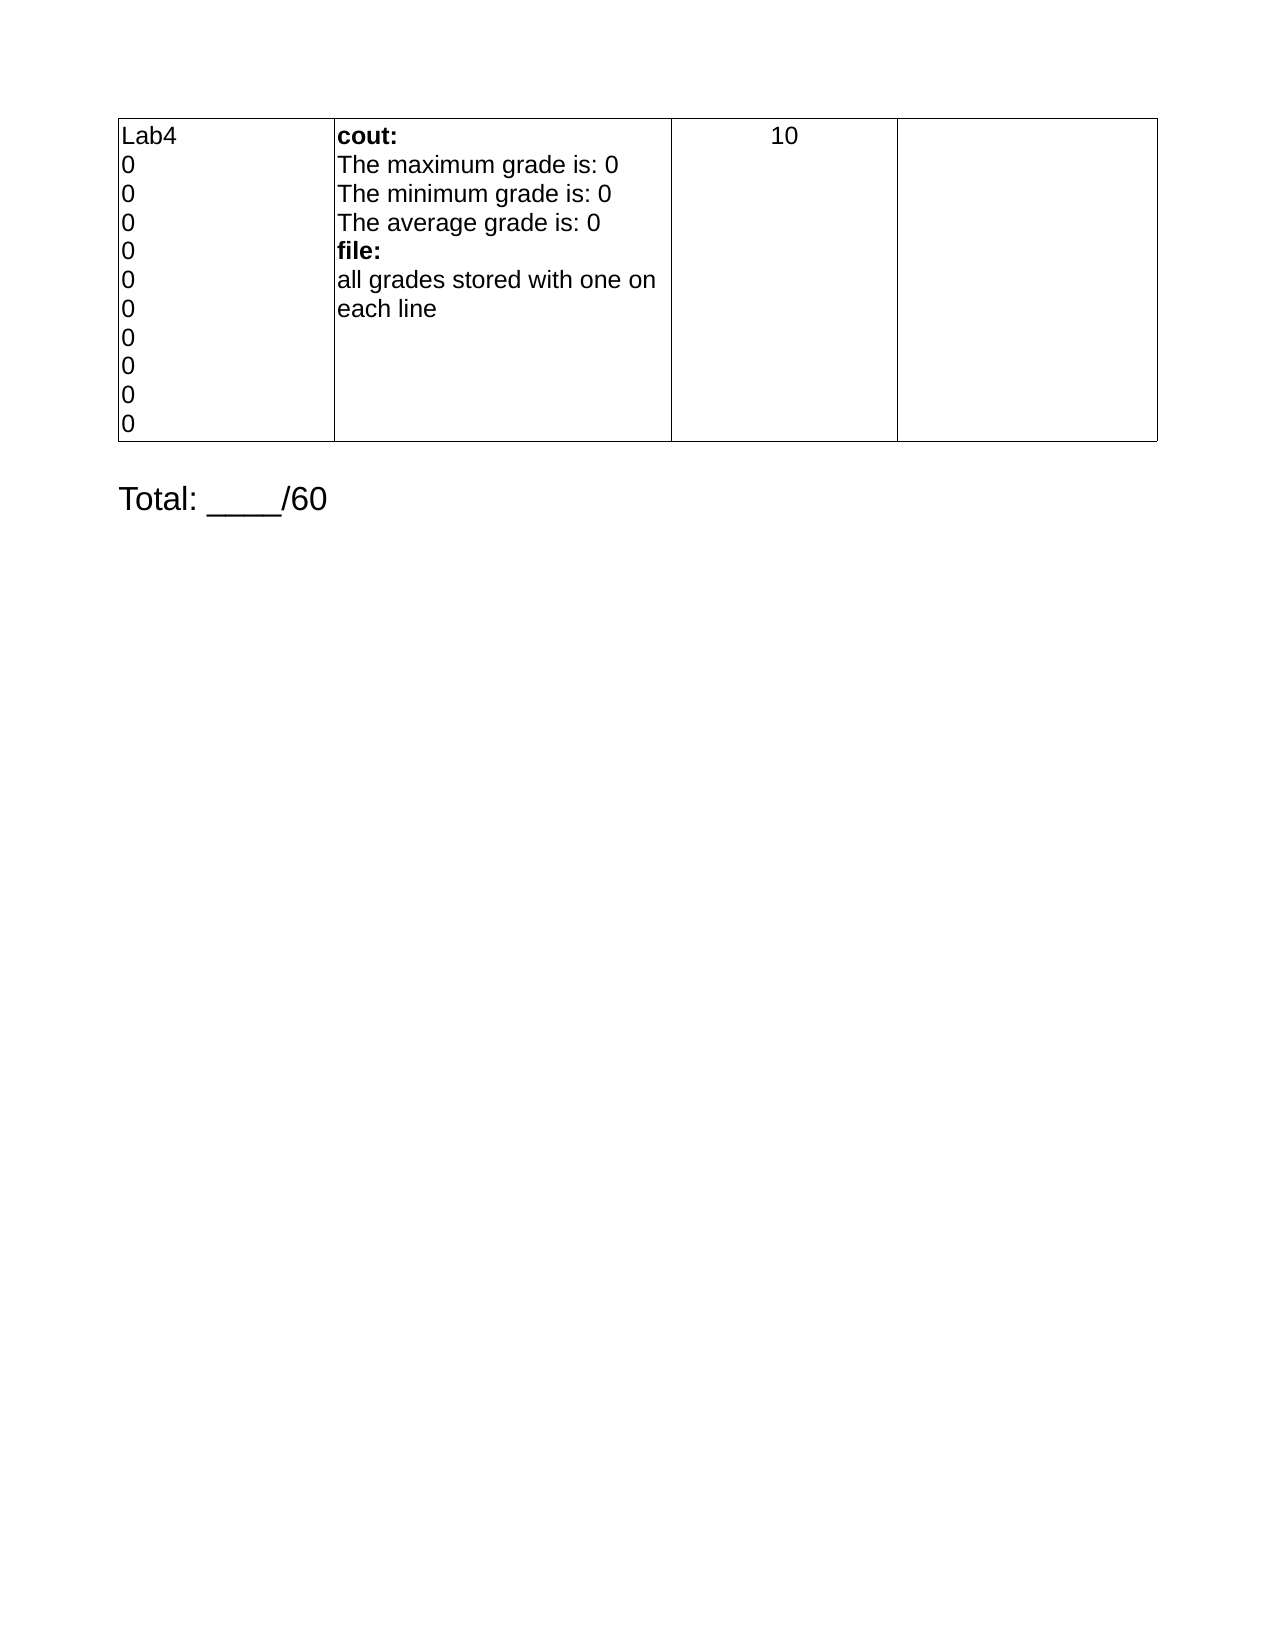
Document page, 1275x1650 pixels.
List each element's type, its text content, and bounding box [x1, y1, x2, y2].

table_header Lab4 0 0 0 0 0 0 0 0 0 0 [119, 119, 334, 441]
table_header 10 [672, 119, 897, 441]
text Total: ____/60 [118, 479, 1157, 517]
table_header cout: The maximum grade is: 0 The minimum grade is: 0 The average grade is: 0 file: all grades stored with one on each line [335, 119, 671, 441]
table_header [898, 119, 1157, 441]
